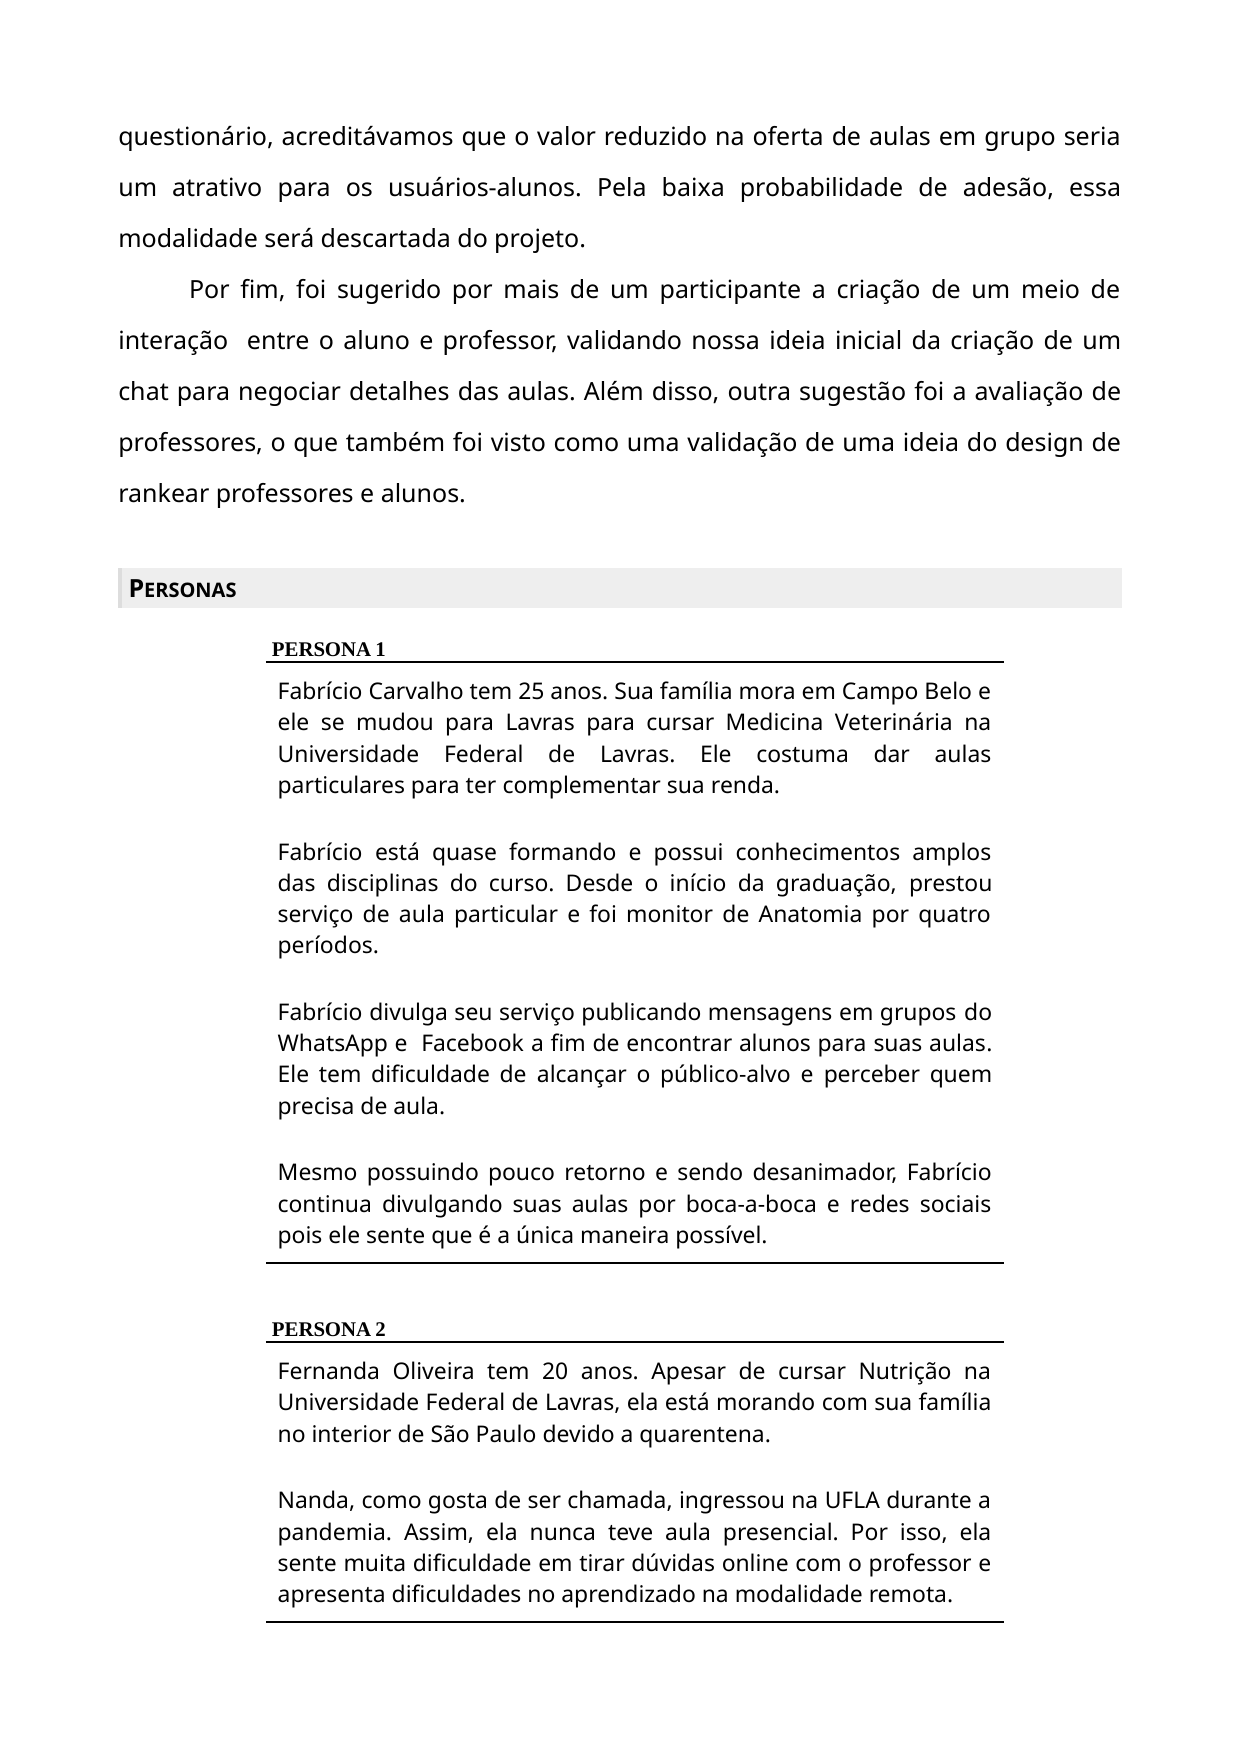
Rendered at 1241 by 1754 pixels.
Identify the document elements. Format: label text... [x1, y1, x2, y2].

text questionário, acreditávamos que o valor reduzido na oferta de aulas em grupo seria um atrativo para os usuários-alunos. Pela baixa probabilidade de adesão, essa modalidade será descartada do projeto. [118, 118, 1122, 254]
text Fabrício Carvalho tem 25 anos. Sua família mora em Campo Belo e ele se mudou para Lavras para cursar Medicina Veterinária na Universidade Federal de Lavras. Ele costuma dar aulas particulares para ter complementar sua renda. [266, 663, 1004, 800]
text Persona 2 [266, 1317, 1004, 1341]
text Fabrício está quase formando e possui conhecimentos amplos das disciplinas do curso. Desde o início da graduação, prestou serviço de aula particular e foi monitor de Anatomia por quatro períodos. [266, 822, 1004, 961]
text Persona 1 [266, 637, 1004, 661]
text Mesmo possuindo pouco retorno e sendo desanimador, Fabrício continua divulgando suas aulas por boca-a-boca e redes sociais pois ele sente que é a única maneira possível. [266, 1142, 1004, 1262]
text Fabrício divulga seu serviço publicando mensagens em grupos do WhatsApp e Facebook a fim de encontrar alunos para suas aulas. Ele tem dificuldade de alcançar o público-alvo e perceber quem precisa de aula. [266, 982, 1004, 1121]
text Nanda, como gosta de ser chamada, ingressou na UFLA durante a pandemia. Assim, ela nunca teve aula presencial. Por isso, ela sente muita dificuldade em tirar dúvidas online com o professor e apresenta dificuldades no aprendizado na modalidade remota. [266, 1470, 1004, 1621]
text Personas [122, 568, 1122, 608]
text Fernanda Oliveira tem 20 anos. Apesar de cursar Nutrição na Universidade Federal de Lavras, ela está morando com sua família no interior de São Paulo devido a quarentena. [266, 1343, 1004, 1449]
text Por fim, foi sugerido por mais de um participante a criação de um meio de interação entre o aluno e professor, validando nossa ideia inicial da criação de um chat para negociar detalhes das aulas. Além disso, outra sugestão foi a avaliação de professores, o que também foi visto como uma validação de uma ideia do design de rankear professores e alunos. [118, 271, 1122, 509]
